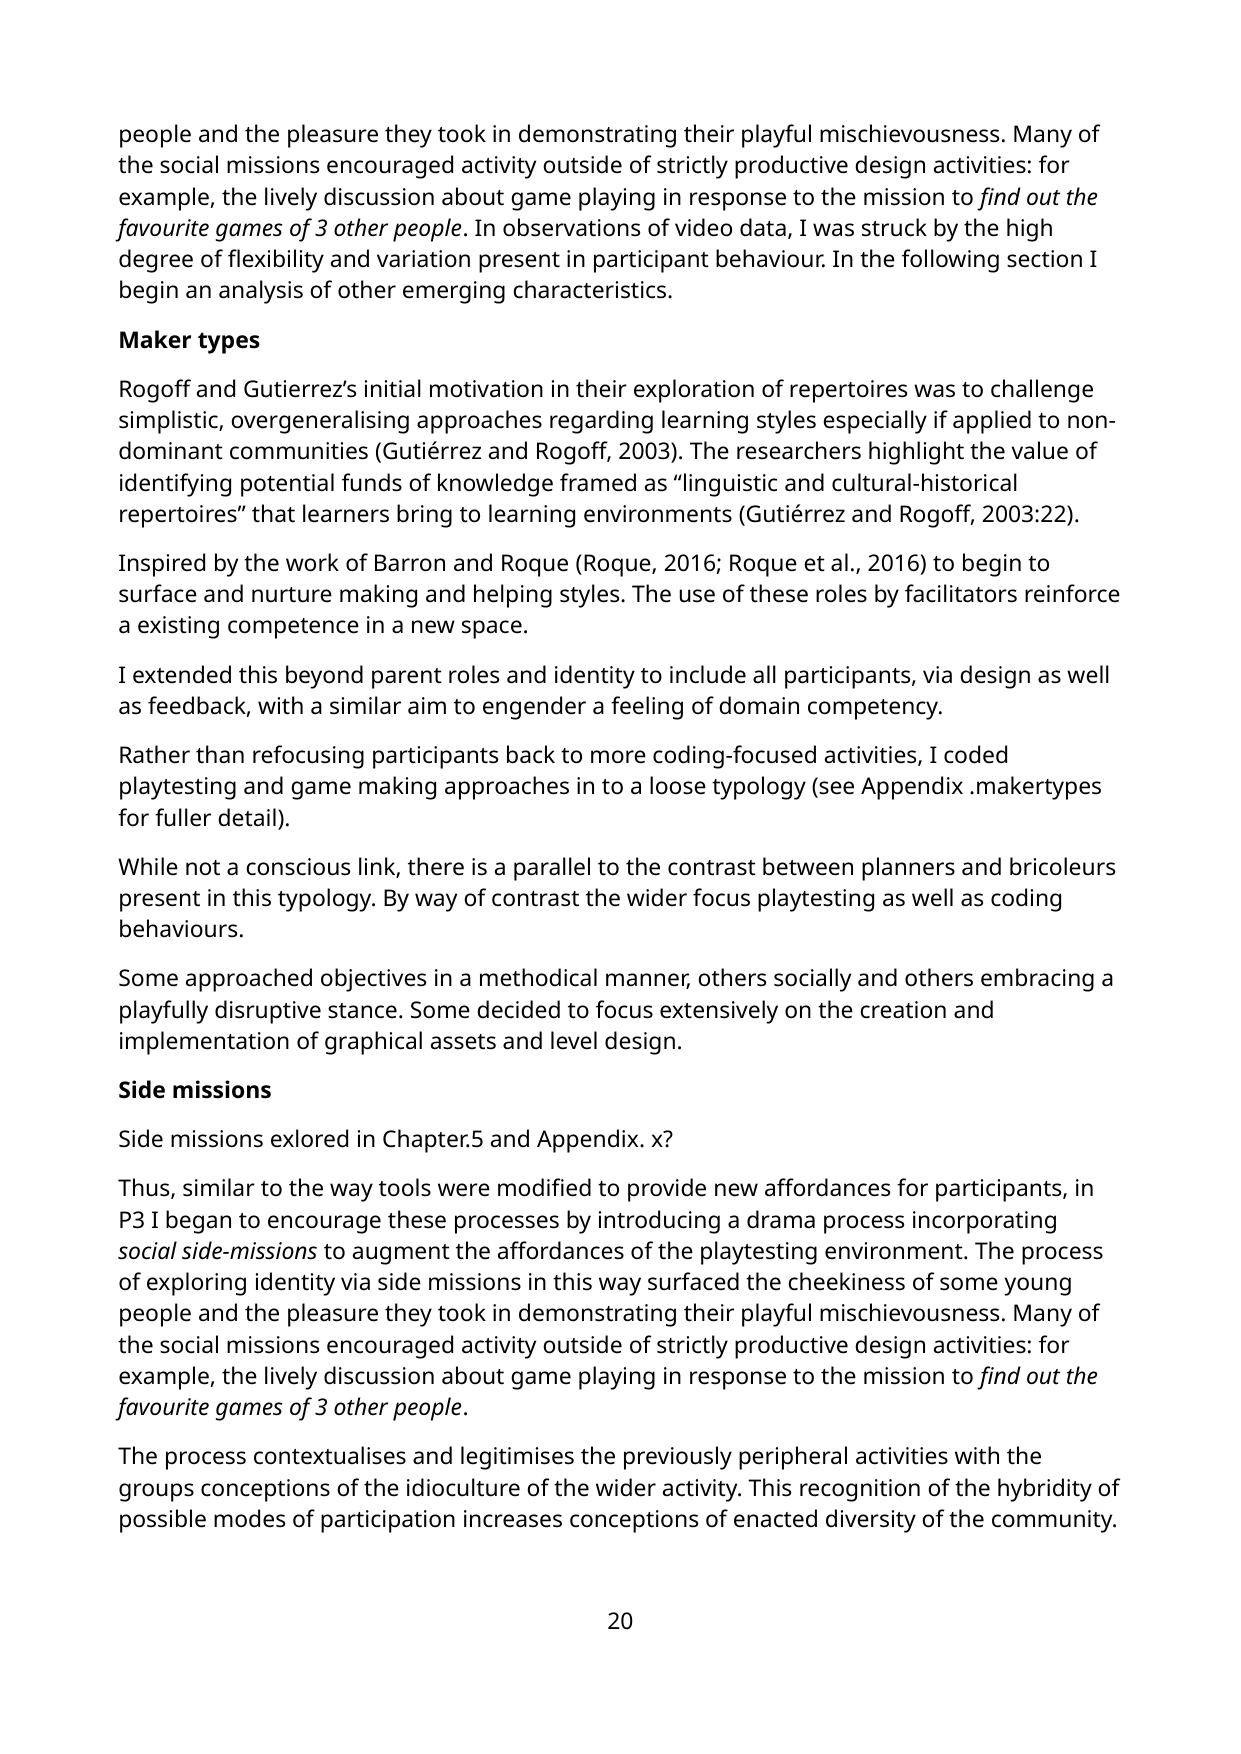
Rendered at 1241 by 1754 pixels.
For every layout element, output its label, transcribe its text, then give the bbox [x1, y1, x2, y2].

text Rogoff and Gutierrez’s initial motivation in their exploration of repertoires was to challenge simplistic, overgeneralising approaches regarding learning styles especially if applied to non-dominant communities (Gutiérrez and Rogoff, 2003). The researchers highlight the value of identifying potential funds of knowledge framed as “linguistic and cultural-historical repertoires” that learners bring to learning environments (Gutiérrez and Rogoff, 2003:22). [118, 373, 1122, 529]
text The process contextualises and legitimises the previously peripheral activities with the groups conceptions of the idioculture of the wider activity. This recognition of the hybridity of possible modes of participation increases conceptions of enacted diversity of the community. [118, 1440, 1122, 1534]
text Rather than refocusing participants back to more coding-focused activities, I coded playtesting and game making approaches in to a loose typology (see Appendix .makertypes for fuller detail). [118, 739, 1122, 833]
text I extended this beyond parent roles and identity to include all participants, via design as well as feedback, with a similar aim to engender a feeling of domain competency. [118, 658, 1122, 721]
text Maker types [118, 323, 1122, 355]
text Thus, similar to the way tools were modified to provide new affordances for participants, in P3 I began to encourage these processes by introducing a drama process incorporating social side-missions to augment the affordances of the playtesting environment. The process of exploring identity via side missions in this way surfaced the cheekiness of some young people and the pleasure they took in demonstrating their playful mischievousness. Many of the social missions encouraged activity outside of strictly productive design activities: for example, the lively discussion about game playing in response to the mission to find out the favourite games of 3 other people. [118, 1172, 1122, 1422]
text people and the pleasure they took in demonstrating their playful mischievousness. Many of the social missions encouraged activity outside of strictly productive design activities: for example, the lively discussion about game playing in response to the mission to find out the favourite games of 3 other people. In observations of video data, I was struck by the high degree of flexibility and variation present in participant behaviour. In the following section I begin an analysis of other emerging characteristics. [118, 118, 1122, 306]
text Side missions exlored in Chapter.5 and Appendix. x? [118, 1123, 1122, 1154]
text Some approached objectives in a methodical manner, others socially and others embracing a playfully disruptive stance. Some decided to focus extensively on the creation and implementation of graphical assets and level design. [118, 962, 1122, 1056]
text Inspired by the work of Barron and Roque (Roque, 2016; Roque et al., 2016) to begin to surface and nurture making and helping styles. The use of these roles by facilitators reinforce a existing competence in a new space. [118, 547, 1122, 641]
text While not a conscious link, there is a parallel to the contrast between planners and bricoleurs present in this typology. By way of contrast the wider focus playtesting as well as coding behaviours. [118, 851, 1122, 944]
text Side missions [118, 1074, 1122, 1105]
